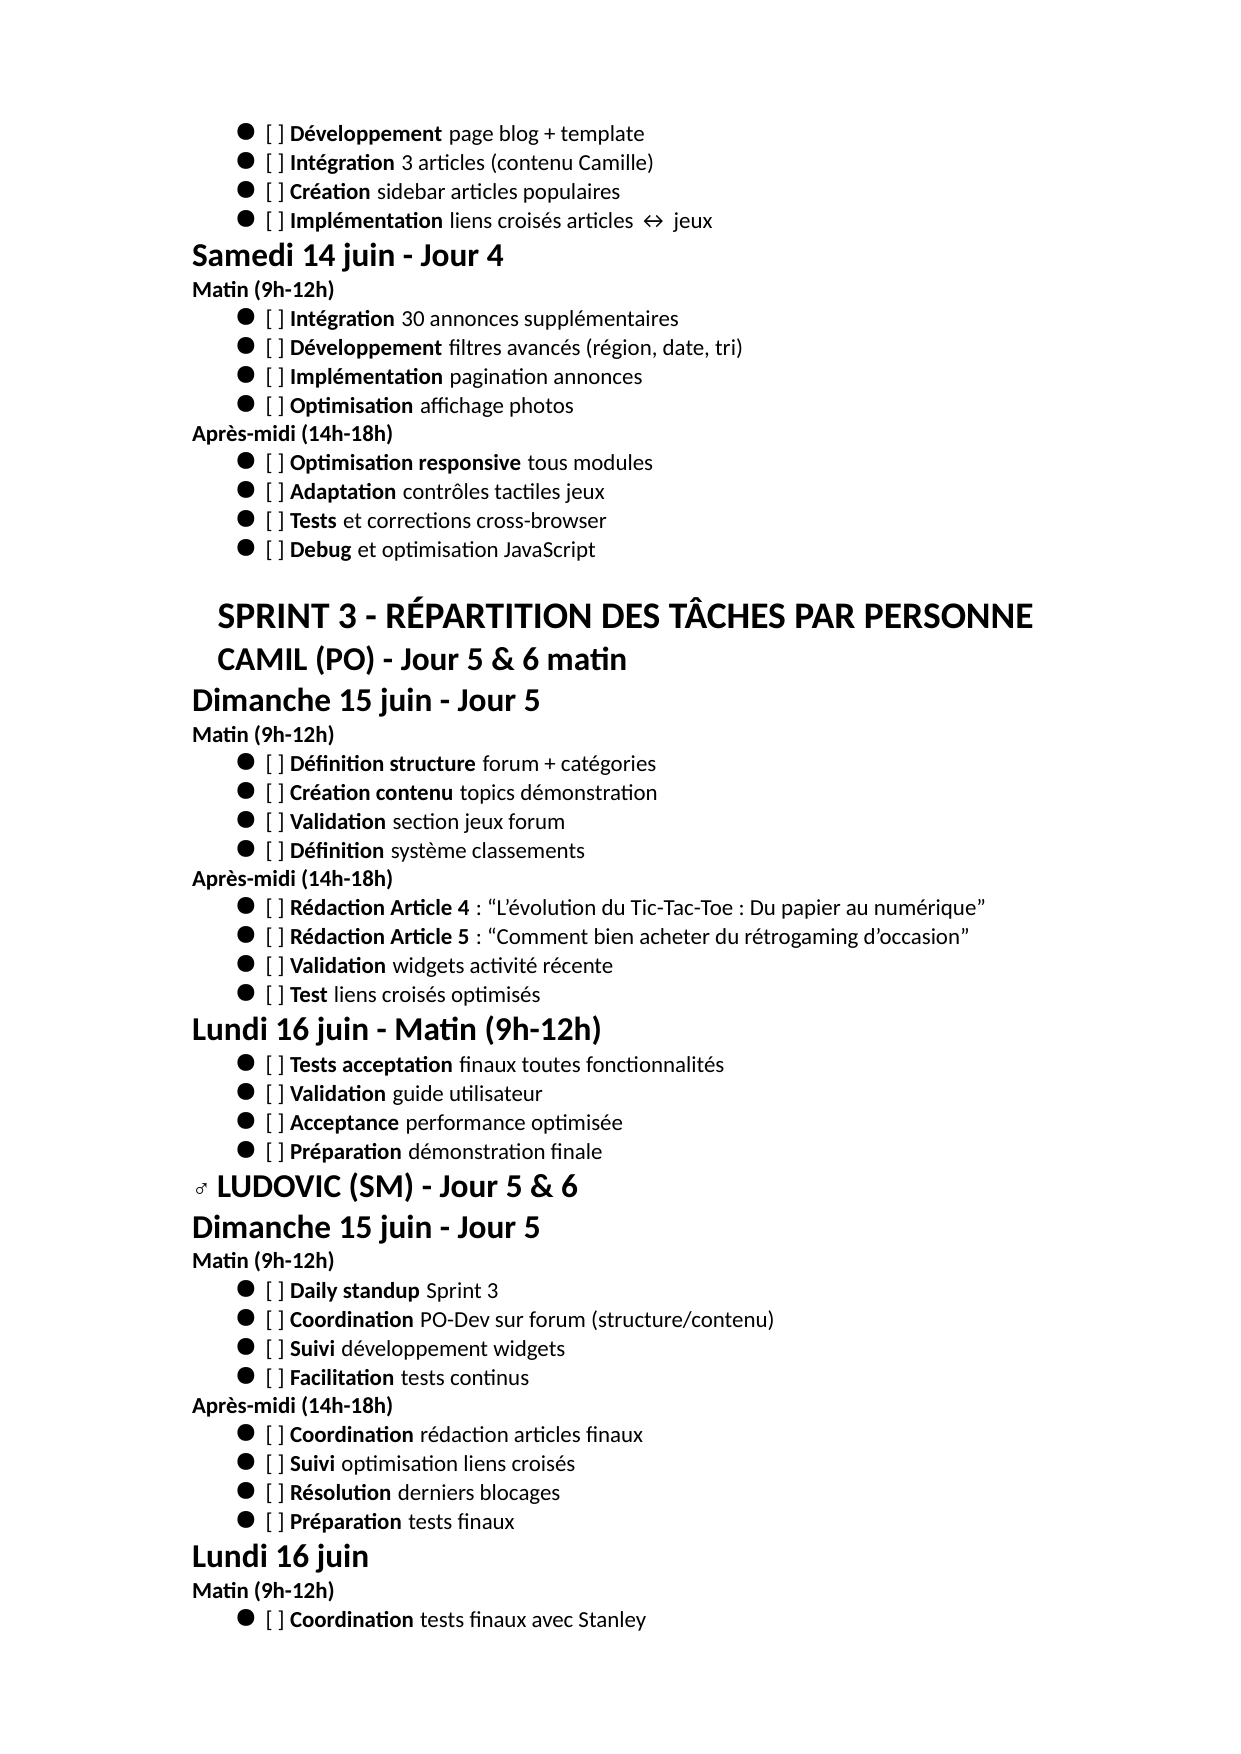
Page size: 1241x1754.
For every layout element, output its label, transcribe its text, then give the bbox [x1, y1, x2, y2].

list [ ] Suivi optimisation liens croisés [236, 1448, 1122, 1477]
list [ ] Coordination PO-Dev sur forum (structure/contenu) [236, 1304, 1122, 1333]
list Dimanche 15 juin - Jour 5 [162, 679, 1122, 720]
list Samedi 14 juin - Jour 4 [162, 234, 1122, 275]
list [ ] Définition système classements [236, 835, 1122, 864]
list [ ] Daily standup Sprint 3 [236, 1275, 1122, 1304]
list [ ] Suivi développement widgets [236, 1333, 1122, 1362]
list Lundi 16 juin - Matin (9h-12h) [162, 1008, 1122, 1049]
list [ ] Adaptation contrôles tactiles jeux [236, 476, 1122, 506]
list [ ] Création sidebar articles populaires [236, 176, 1122, 205]
list [ ] Développement page blog + template [236, 118, 1122, 147]
list [ ] Test liens croisés optimisés [236, 979, 1122, 1008]
list [ ] Validation guide utilisateur [236, 1078, 1122, 1107]
list [ ] Coordination tests finaux avec Stanley [236, 1604, 1122, 1633]
list [ ] Implémentation liens croisés articles ↔︎ jeux [236, 205, 1122, 234]
list Matin (9h-12h) [162, 1576, 1122, 1604]
list ‍♂️ LUDOVIC (SM) - Jour 5 & 6 [162, 1165, 1122, 1206]
list [ ] Coordination rédaction articles finaux [236, 1419, 1122, 1448]
list [ ] Acceptance performance optimisée [236, 1107, 1122, 1136]
list  CAMIL (PO) - Jour 5 & 6 matin [162, 638, 1122, 679]
list [ ] Validation section jeux forum [236, 806, 1122, 835]
list Après-midi (14h-18h) [162, 419, 1122, 447]
list Après-midi (14h-18h) [162, 864, 1122, 892]
list Matin (9h-12h) [162, 720, 1122, 748]
list Après-midi (14h-18h) [162, 1391, 1122, 1419]
list [ ] Facilitation tests continus [236, 1362, 1122, 1391]
list Dimanche 15 juin - Jour 5 [162, 1206, 1122, 1247]
list [ ] Tests et corrections cross-browser [236, 506, 1122, 534]
list [ ] Définition structure forum + catégories [236, 748, 1122, 777]
list [ ] Développement filtres avancés (région, date, tri) [236, 332, 1122, 361]
list [ ] Intégration 3 articles (contenu Camille) [236, 147, 1122, 176]
list [ ] Rédaction Article 4 : “L’évolution du Tic-Tac-Toe : Du papier au numérique” [236, 892, 1122, 921]
list [ ] Implémentation pagination annonces [236, 361, 1122, 390]
list Matin (9h-12h) [162, 275, 1122, 303]
list [ ] Préparation tests finaux [236, 1506, 1122, 1535]
list [ ] Intégration 30 annonces supplémentaires [236, 303, 1122, 332]
list [ ] Rédaction Article 5 : “Comment bien acheter du rétrogaming d’occasion” [236, 921, 1122, 950]
list [ ] Optimisation affichage photos [236, 390, 1122, 419]
list Lundi 16 juin [162, 1535, 1122, 1576]
list [ ] Préparation démonstration finale [236, 1136, 1122, 1165]
list [ ] Tests acceptation finaux toutes fonctionnalités [236, 1049, 1122, 1078]
list [ ] Debug et optimisation JavaScript [236, 534, 1122, 564]
list  SPRINT 3 - RÉPARTITION DES TÂCHES PAR PERSONNE [162, 592, 1122, 638]
list Matin (9h-12h) [162, 1247, 1122, 1275]
list [ ] Validation widgets activité récente [236, 950, 1122, 979]
list [ ] Création contenu topics démonstration [236, 777, 1122, 806]
list [ ] Résolution derniers blocages [236, 1477, 1122, 1506]
list [ ] Optimisation responsive tous modules [236, 447, 1122, 476]
